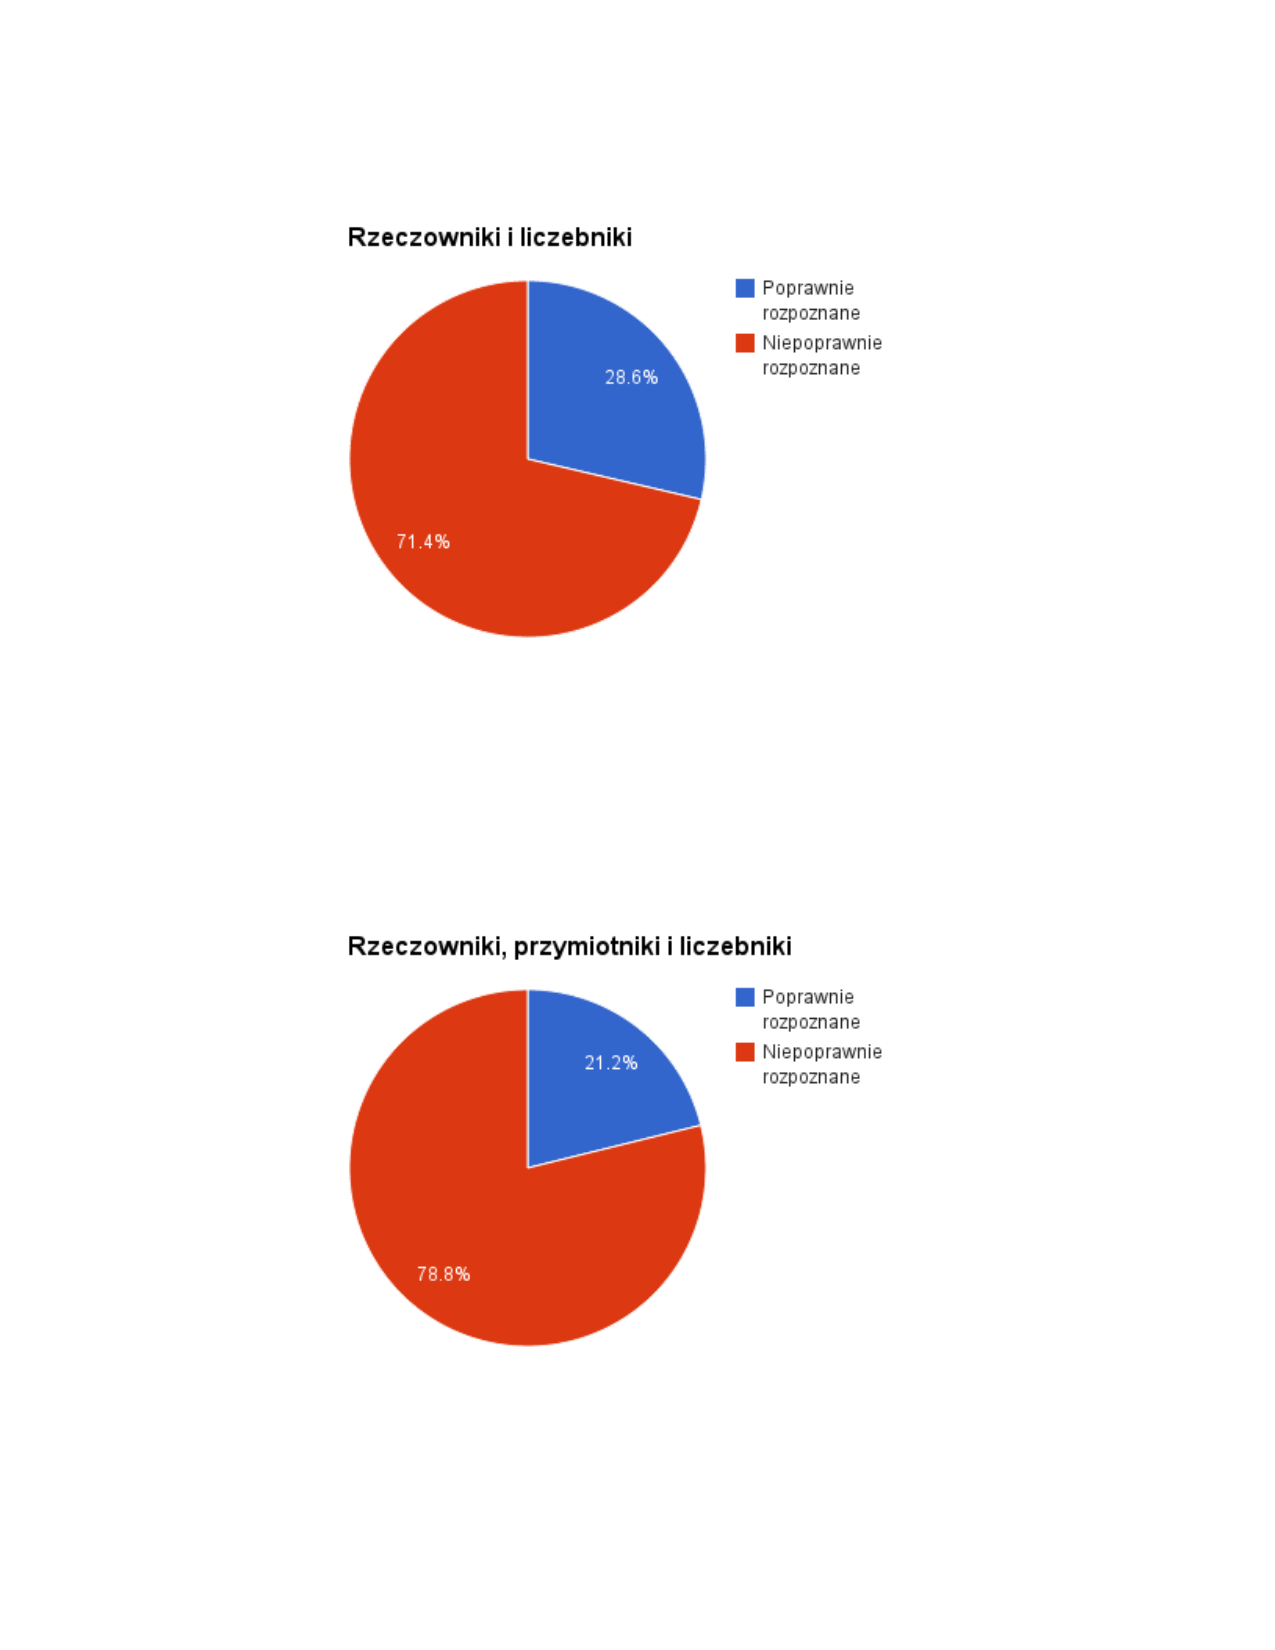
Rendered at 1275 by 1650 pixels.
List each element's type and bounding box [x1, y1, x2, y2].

picture [168, 168, 1107, 749]
picture [168, 877, 1107, 1458]
